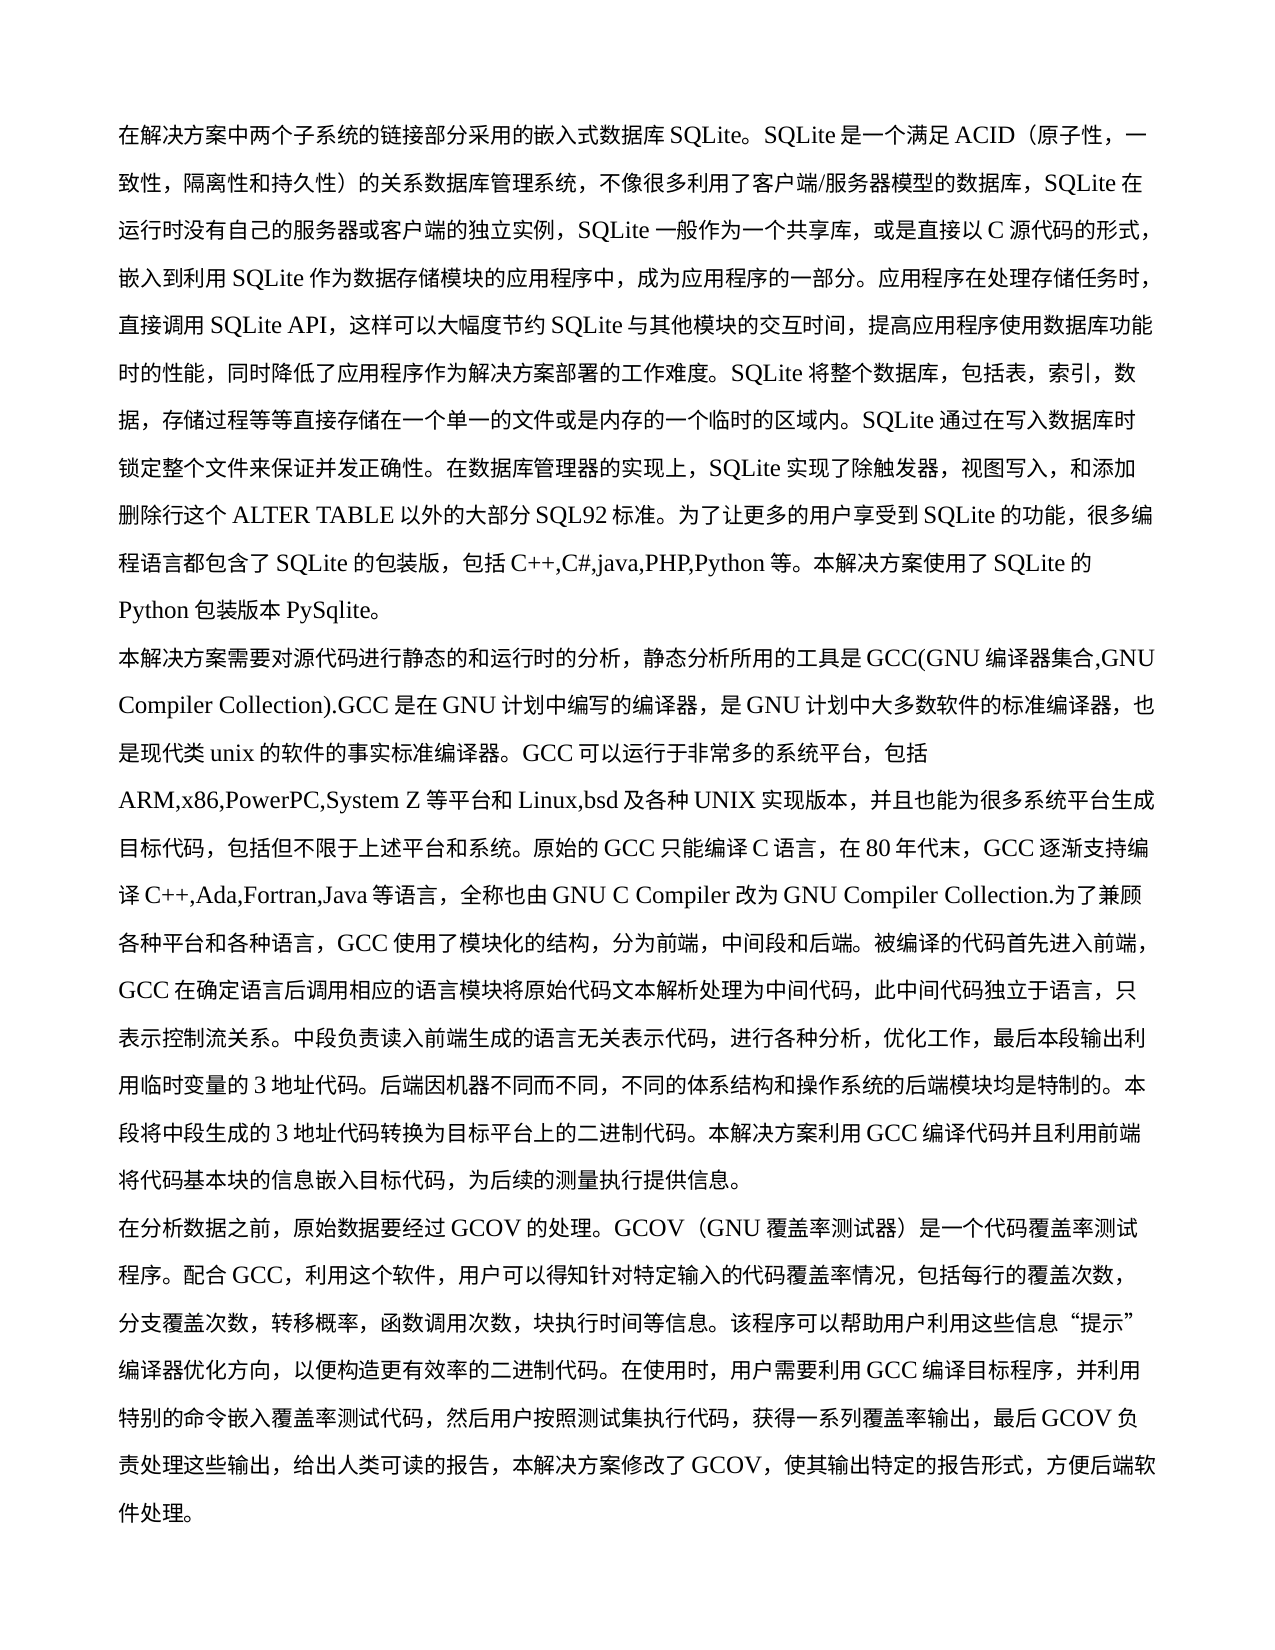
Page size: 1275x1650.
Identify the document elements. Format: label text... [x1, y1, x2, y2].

text 在解决方案中两个子系统的链接部分采用的嵌入式数据库SQLite。SQLite是一个满足ACID（原子性，一致性，隔离性和持久性）的关系数据库管理系统，不像很多利用了客户端/服务器模型的数据库，SQLite在运行时没有自己的服务器或客户端的独立实例，SQLite一般作为一个共享库，或是直接以C源代码的形式，嵌入到利用SQLite作为数据存储模块的应用程序中，成为应用程序的一部分。应用程序在处理存储任务时，直接调用SQLite API，这样可以大幅度节约SQLite与其他模块的交互时间，提高应用程序使用数据库功能时的性能，同时降低了应用程序作为解决方案部署的工作难度。SQLite将整个数据库，包括表，索引，数据，存储过程等等直接存储在一个单一的文件或是内存的一个临时的区域内。SQLite通过在写入数据库时锁定整个文件来保证并发正确性。在数据库管理器的实现上，SQLite实现了除触发器，视图写入，和添加删除行这个ALTER TABLE以外的大部分SQL92标准。为了让更多的用户享受到SQLite的功能，很多编程语言都包含了SQLite的包装版，包括C++,C#,java,PHP,Python等。本解决方案使用了SQLite的Python包装版本PySqlite。 [118, 118, 1157, 625]
text 本解决方案需要对源代码进行静态的和运行时的分析，静态分析所用的工具是GCC(GNU编译器集合,GNU Compiler Collection).GCC是在GNU计划中编写的编译器，是GNU计划中大多数软件的标准编译器，也是现代类unix的软件的事实标准编译器。GCC可以运行于非常多的系统平台，包括ARM,x86,PowerPC,System Z等平台和Linux,bsd及各种UNIX实现版本，并且也能为很多系统平台生成目标代码，包括但不限于上述平台和系统。原始的GCC只能编译C语言，在80年代末，GCC逐渐支持编译C++,Ada,Fortran,Java等语言，全称也由GNU C Compiler改为GNU Compiler Collection.为了兼顾各种平台和各种语言，GCC使用了模块化的结构，分为前端，中间段和后端。被编译的代码首先进入前端，GCC在确定语言后调用相应的语言模块将原始代码文本解析处理为中间代码，此中间代码独立于语言，只表示控制流关系。中段负责读入前端生成的语言无关表示代码，进行各种分析，优化工作，最后本段输出利用临时变量的3地址代码。后端因机器不同而不同，不同的体系结构和操作系统的后端模块均是特制的。本段将中段生成的3地址代码转换为目标平台上的二进制代码。本解决方案利用GCC编译代码并且利用前端将代码基本块的信息嵌入目标代码，为后续的测量执行提供信息。 [118, 641, 1157, 1195]
text 在分析数据之前，原始数据要经过GCOV的处理。GCOV（GNU覆盖率测试器）是一个代码覆盖率测试程序。配合GCC，利用这个软件，用户可以得知针对特定输入的代码覆盖率情况，包括每行的覆盖次数，分支覆盖次数，转移概率，函数调用次数，块执行时间等信息。该程序可以帮助用户利用这些信息“提示”编译器优化方向，以便构造更有效率的二进制代码。在使用时，用户需要利用GCC编译目标程序，并利用特别的命令嵌入覆盖率测试代码，然后用户按照测试集执行代码，获得一系列覆盖率输出，最后GCOV负责处理这些输出，给出人类可读的报告，本解决方案修改了GCOV，使其输出特定的报告形式，方便后端软件处理。 [118, 1211, 1157, 1527]
